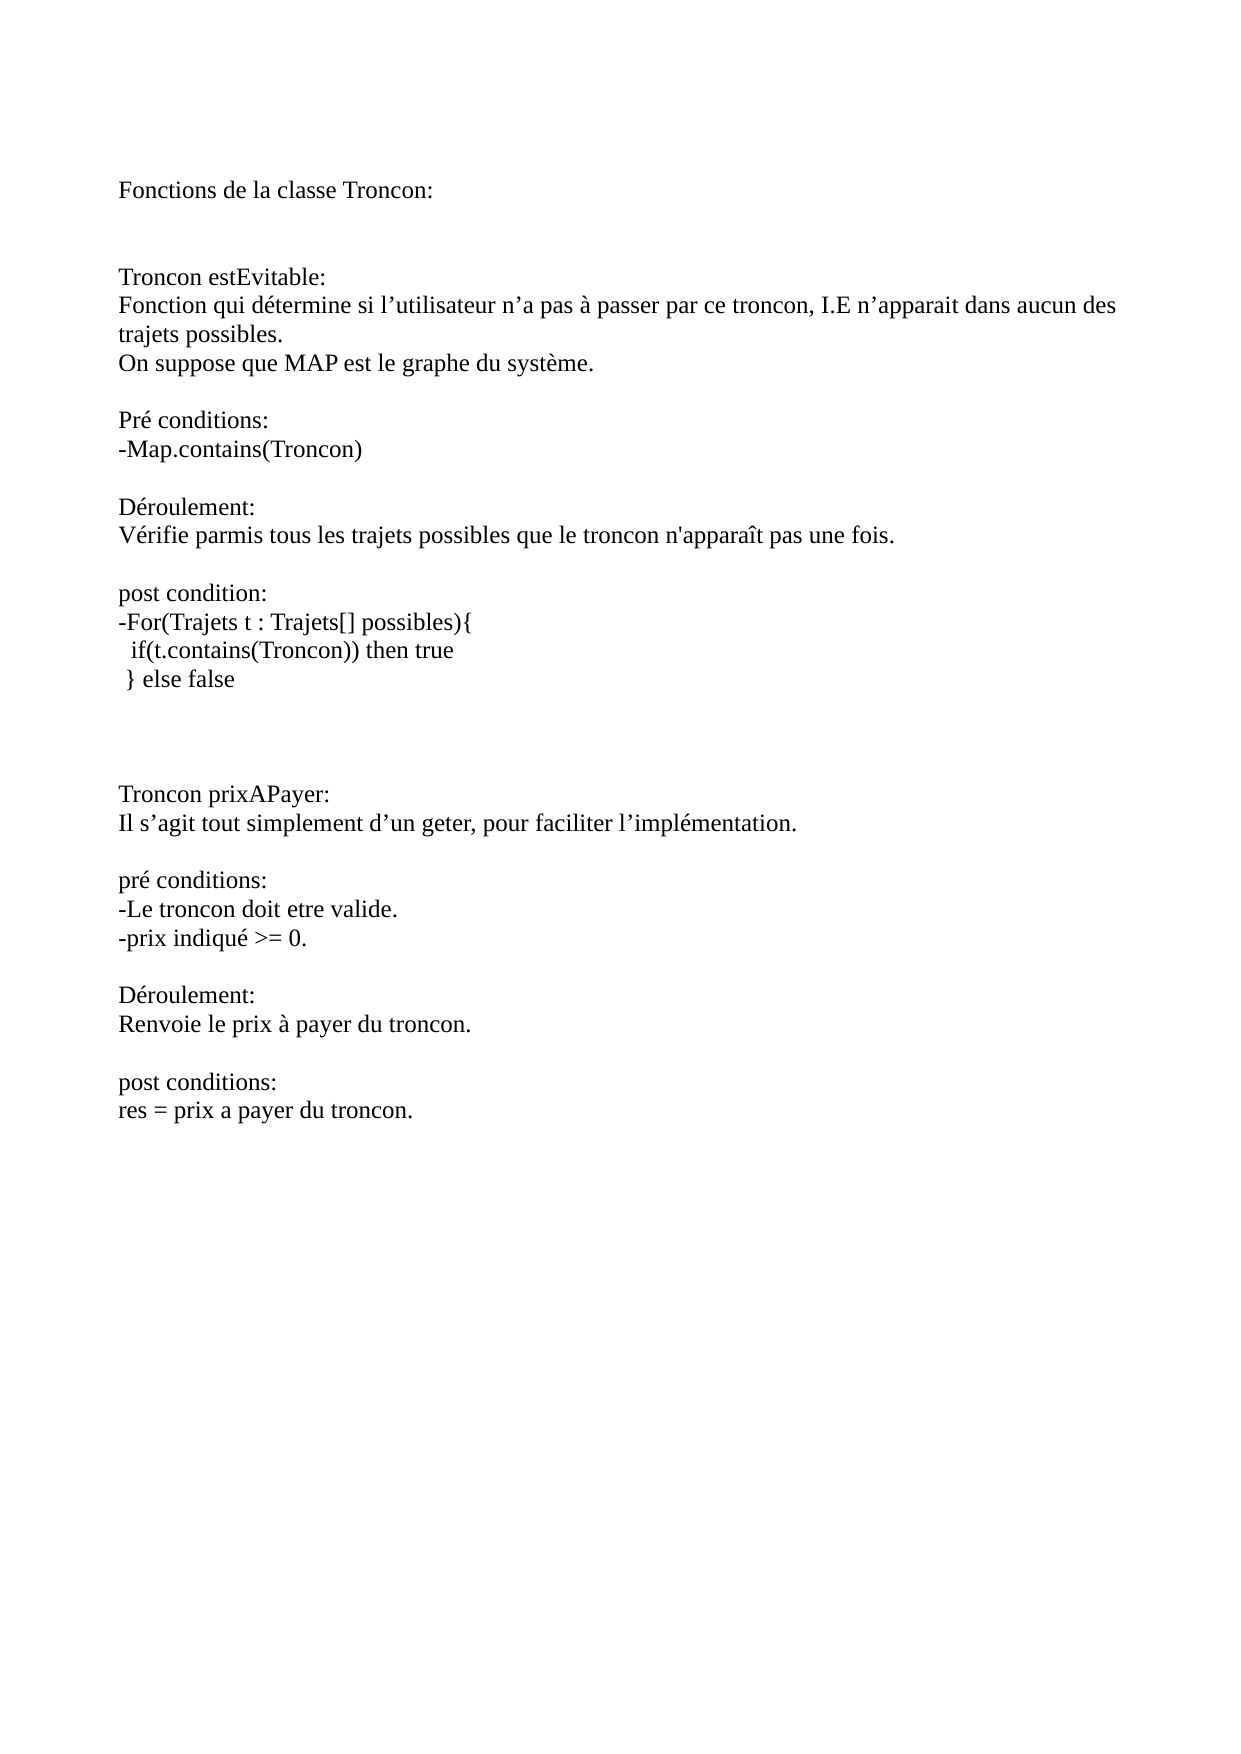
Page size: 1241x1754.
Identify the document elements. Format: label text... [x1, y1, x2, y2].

text Fonctions de la classe Troncon: Troncon estEvitable: Fonction qui détermine si l’utilisateur n’a pas à passer par ce troncon, I.E n’apparait dans aucun des trajets possibles. On suppose que MAP est le graphe du système. Pré conditions: -Map.contains(Troncon) Déroulement: Vérifie parmis tous les trajets possibles que le troncon n'apparaît pas une fois. post condition: -For(Trajets t : Trajets[] possibles){ if(t.contains(Troncon)) then true } else false Troncon prixAPayer: Il s’agit tout simplement d’un geter, pour faciliter l’implémentation. pré conditions: -Le troncon doit etre valide. -prix indiqué >= 0. Déroulement: Renvoie le prix à payer du troncon. post conditions: res = prix a payer du troncon. [118, 147, 1122, 1182]
